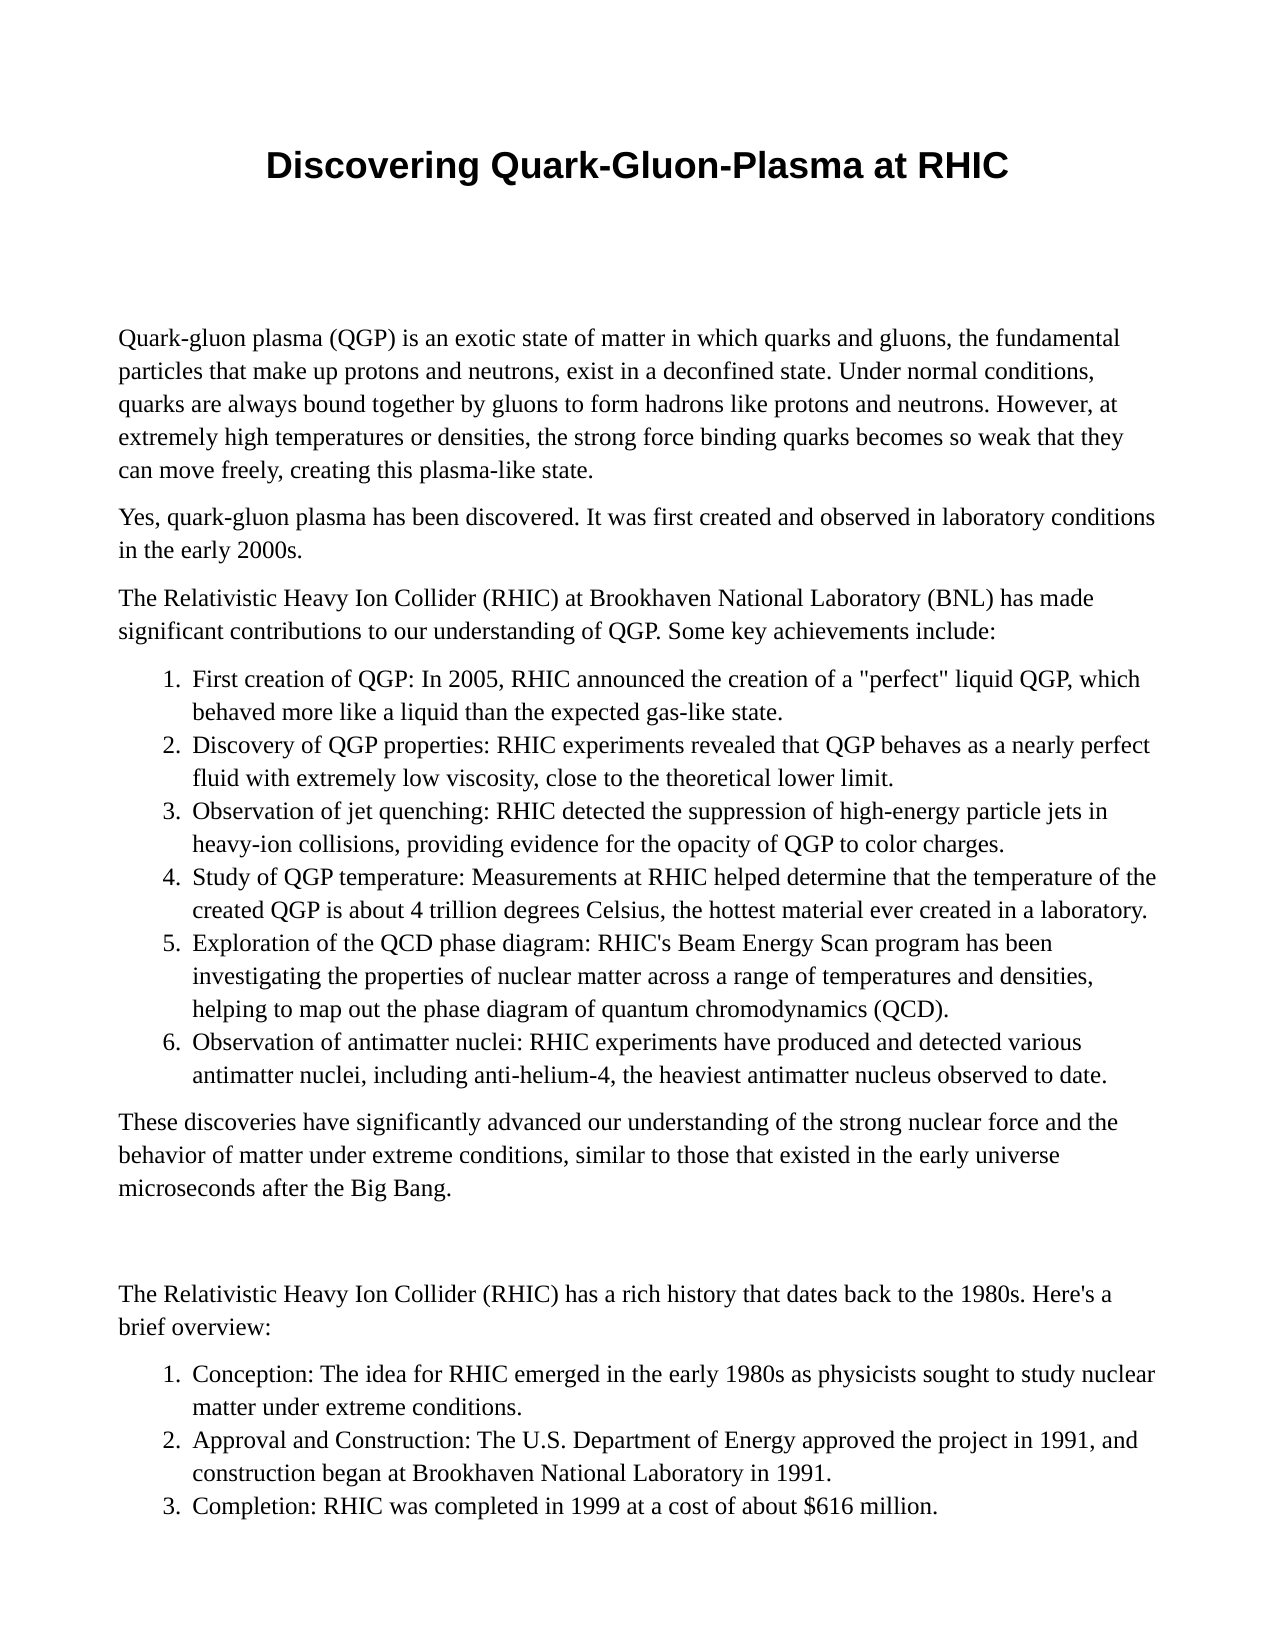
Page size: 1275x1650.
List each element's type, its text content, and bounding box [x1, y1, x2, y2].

list Exploration of the QCD phase diagram: RHIC's Beam Energy Scan program has been investigating the properties of nuclear matter across a range of temperatures and densities, helping to map out the phase diagram of quantum chromodynamics (QCD). [162, 928, 1157, 1023]
list Study of QGP temperature: Measurements at RHIC helped determine that the temperature of the created QGP is about 4 trillion degrees Celsius, the hottest material ever created in a laboratory. [162, 862, 1157, 923]
list Observation of antimatter nuclei: RHIC experiments have produced and detected various antimatter nuclei, including anti-helium-4, the heaviest antimatter nucleus observed to date. [162, 1027, 1157, 1089]
list First creation of QGP: In 2005, RHIC announced the creation of a "perfect" liquid QGP, which behaved more like a liquid than the expected gas-like state. [162, 664, 1157, 725]
text The Relativistic Heavy Ion Collider (RHIC) at Brookhaven National Laboratory (BNL) has made significant contributions to our understanding of QGP. Some key achievements include: [118, 583, 1157, 645]
list Completion: RHIC was completed in 1999 at a cost of about $616 million. [162, 1491, 1157, 1520]
text These discoveries have significantly advanced our understanding of the strong nuclear force and the behavior of matter under extreme conditions, similar to those that existed in the early universe microseconds after the Big Bang. [118, 1107, 1157, 1202]
list Conception: The idea for RHIC emerged in the early 1980s as physicists sought to study nuclear matter under extreme conditions. [162, 1359, 1157, 1421]
list Approval and Construction: The U.S. Department of Energy approved the project in 1991, and construction began at Brookhaven National Laboratory in 1991. [162, 1425, 1157, 1487]
list Observation of jet quenching: RHIC detected the suppression of high-energy particle jets in heavy-ion collisions, providing evidence for the opacity of QGP to color charges. [162, 796, 1157, 857]
list Discovery of QGP properties: RHIC experiments revealed that QGP behaves as a nearly perfect fluid with extremely low viscosity, close to the theoretical lower limit. [162, 730, 1157, 791]
text Yes, quark-gluon plasma has been discovered. It was first created and observed in laboratory conditions in the early 2000s. [118, 502, 1157, 564]
text The Relativistic Heavy Ion Collider (RHIC) has a rich history that dates back to the 1980s. Here's a brief overview: [118, 1279, 1157, 1340]
text Quark-gluon plasma (QGP) is an exotic state of matter in which quarks and gluons, the fundamental particles that make up protons and neutrons, exist in a deconfined state. Under normal conditions, quarks are always bound together by gluons to form hadrons like protons and neutrons. However, at extremely high temperatures or densities, the strong force binding quarks becomes so weak that they can move freely, creating this plasma-like state. [118, 323, 1157, 483]
subtitle Discovering Quark-Gluon-Plasma at RHIC [118, 143, 1157, 186]
